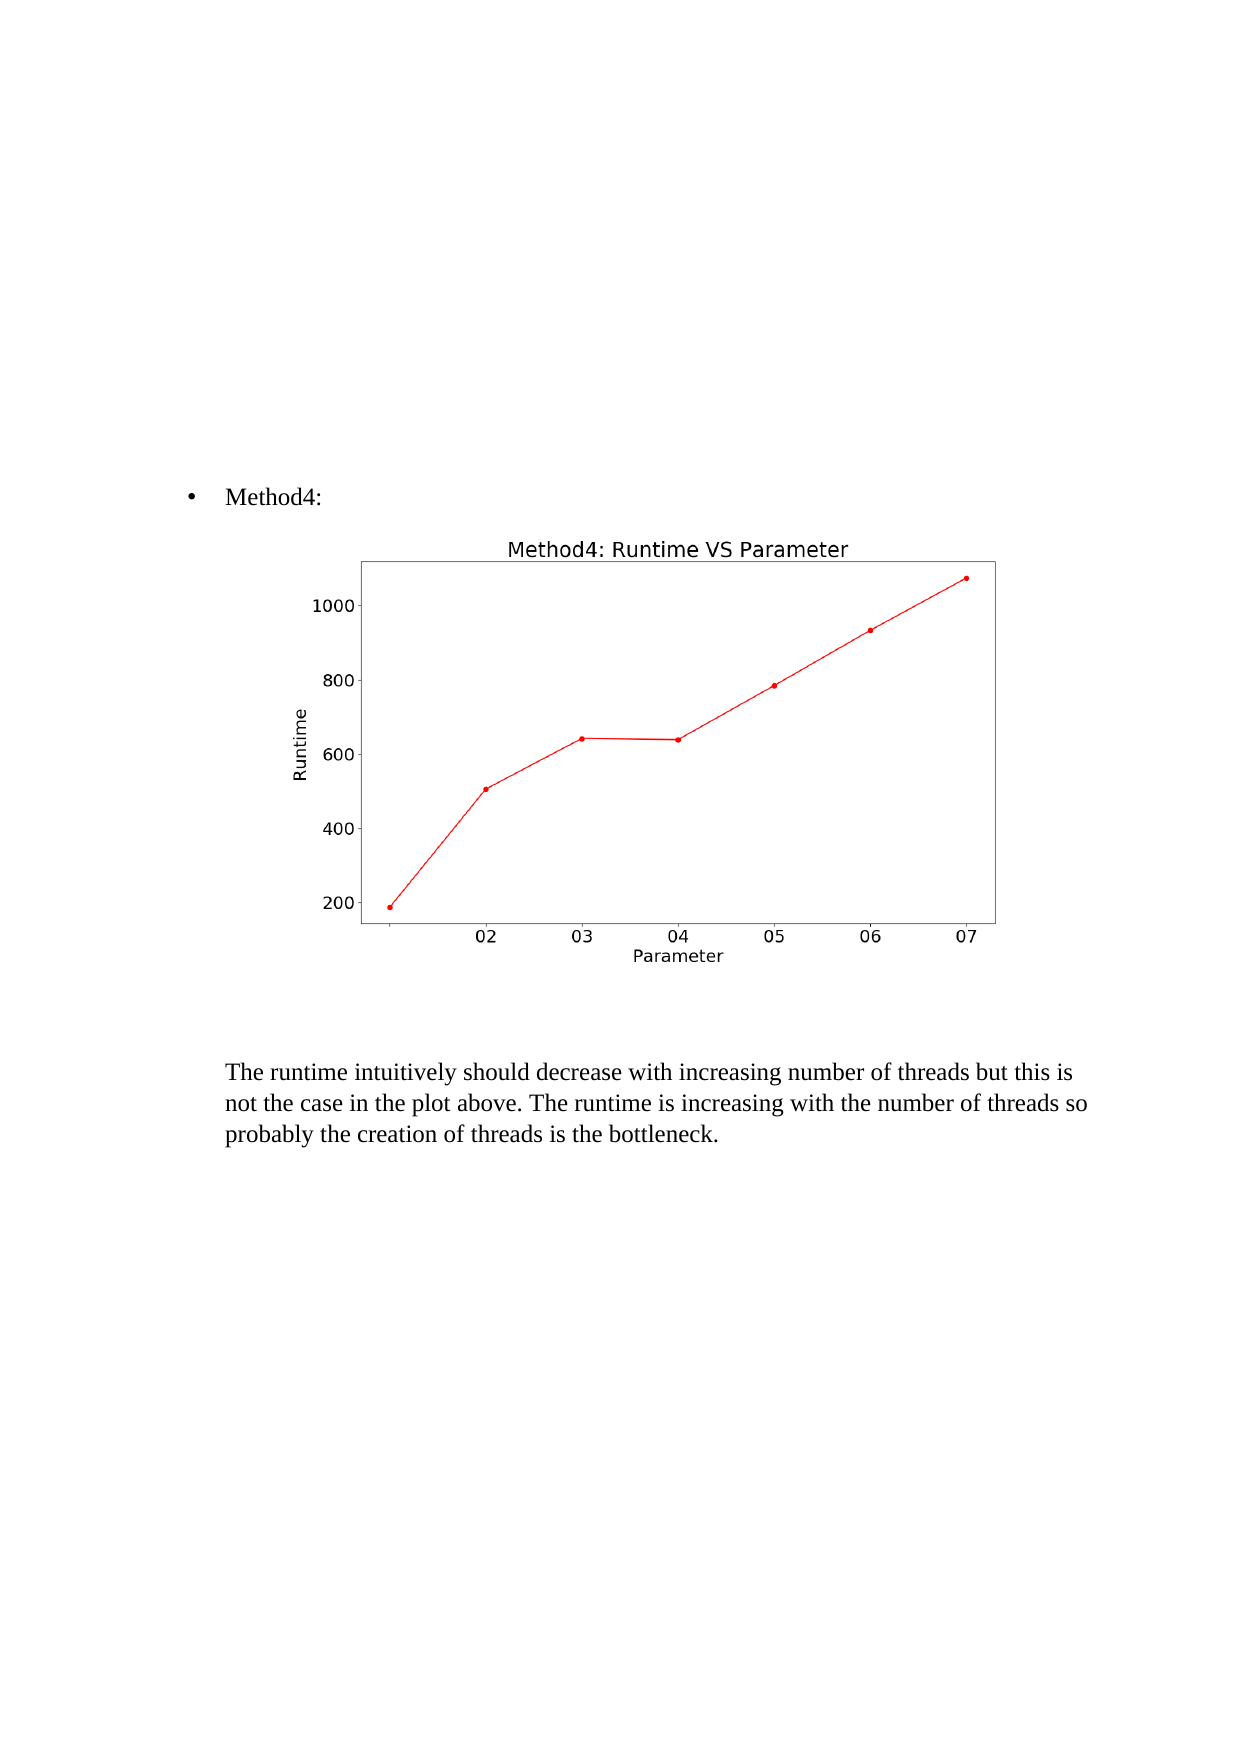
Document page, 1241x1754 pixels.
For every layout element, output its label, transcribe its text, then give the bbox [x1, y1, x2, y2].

list Method4: [187, 482, 1090, 511]
picture [261, 507, 1067, 966]
list The runtime intuitively should decrease with increasing number of threads but this is not the case in the plot above. The runtime is increasing with the number of threads so probably the creation of threads is the bottleneck. [225, 1057, 1090, 1148]
